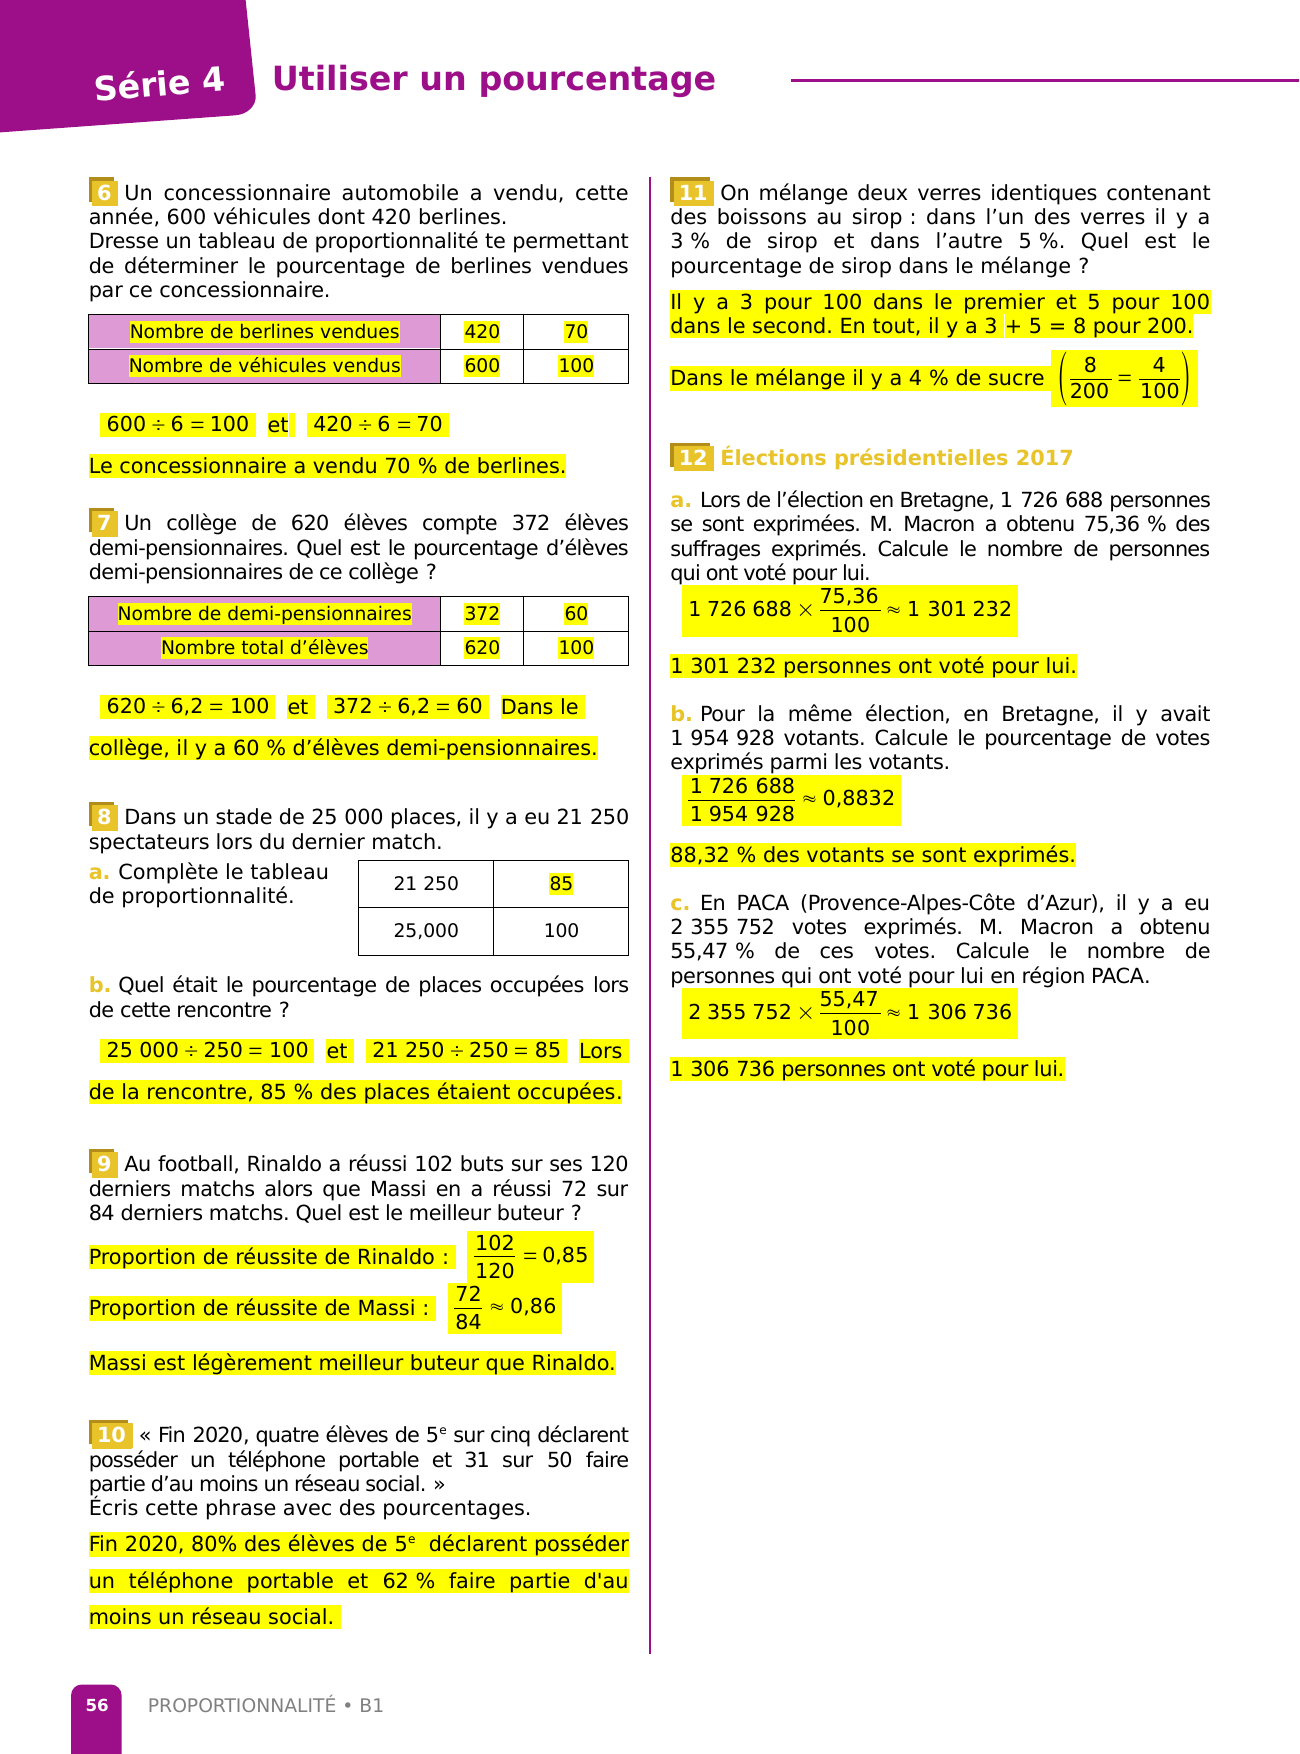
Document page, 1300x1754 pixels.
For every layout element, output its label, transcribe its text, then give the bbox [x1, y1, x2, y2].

table_cell 100 [524, 632, 628, 665]
subtitle Au football, Rinaldo a réussi 102 buts sur ses 120 derniers matchs alors que Massi en a réussi 72 sur 84 derniers matchs. Quel est le meilleur buteur ? [88, 1149, 629, 1225]
list Complète le tableau de proportionnalité. [88, 860, 341, 908]
table_cell 620 [441, 632, 523, 665]
table_header 70 [524, 315, 628, 348]
list 1 301 232 personnes ont voté pour lui. [670, 637, 1211, 678]
table_header 372 [441, 597, 523, 631]
list Fin 2020, 80% des élèves de 5e déclarent posséder un téléphone portable et 62 % faire partie d'au moins un réseau social. [88, 1532, 629, 1629]
list Pour la même élection, en Bretagne, il y avait 1 954 928 votants. Calcule le pourcentage de votes exprimés parmi les votants. [670, 702, 1211, 775]
table_header Nombre de berlines vendues [89, 315, 440, 348]
list En PACA (Provence-Alpes-Côte d’Azur), il y a eu 2 355 752 votes exprimés. M. Macron a obtenu 55,47 % de ces votes. Calcule le nombre de personnes qui ont voté pour lui en région PACA. [670, 891, 1211, 988]
list Quel était le pourcentage de places occupées lors de cette rencontre ? [88, 973, 629, 1022]
list Lors de l’élection en Bretagne, 1 726 688 personnes se sont exprimées. M. Macron a obtenu 75,36 % des suffrages exprimés. Calcule le nombre de personnes qui ont voté pour lui. [670, 488, 1211, 585]
subtitle On mélange deux verres identiques contenant des boissons au sirop : dans l’un des verres il y a 3 % de sirop et dans l’autre 5 %. Quel est le pourcentage de sirop dans le mélange ? [670, 177, 1211, 278]
table_header 85 [494, 861, 628, 907]
list 1 306 736 personnes ont voté pour lui. [670, 988, 1211, 1081]
table_cell Nombre total d’élèves [89, 632, 440, 665]
list [562, 1283, 629, 1334]
table_cell 25 000 [359, 908, 493, 954]
subtitle Élections présidentielles 2017 [670, 442, 1211, 470]
list Massi est légèrement meilleur buteur que Rinaldo. [88, 1334, 629, 1375]
table_header Nombre de demi-pensionnaires [89, 597, 440, 631]
list et Lors de la rencontre, 85 % des places étaient occupées. [88, 1022, 629, 1104]
text Dresse un tableau de proportionnalité te permettant de déterminer le pourcentage de berlines vendues par ce concessionnaire. [88, 229, 629, 302]
list et Dans le collège, il y a 60 % d’élèves demi-pensionnaires. [88, 678, 629, 760]
table_cell 600 [441, 350, 523, 383]
table_header 420 [441, 315, 523, 348]
table_cell 100 [494, 908, 628, 954]
list [594, 1231, 629, 1283]
table_header 60 [524, 597, 628, 631]
list Dans le mélange il y a 4 % de sucre [670, 350, 1051, 366]
list Dans le mélange il y a 4 % de sucre [1198, 350, 1211, 407]
list Dans le mélange il y a 4 % de sucre [670, 391, 1051, 407]
list et Le concessionnaire a vendu 70 % de berlines. [88, 396, 629, 478]
subtitle Dans un stade de 25 000 places, il y a eu 21 250 spectateurs lors du dernier match. [88, 802, 629, 854]
list Proportion de réussite de Rinaldo : [88, 1231, 467, 1283]
list 88,32 % des votants se sont exprimés. [670, 826, 1211, 867]
subtitle Un collège de 620 élèves compte 372 élèves demi-pensionnaires. Quel est le pourcentage d’élèves demi-pensionnaires de ce collège ? [88, 508, 629, 584]
table_cell 100 [524, 350, 628, 383]
subtitle Un concessionnaire automobile a vendu, cette année, 600 véhicules dont 420 berlines. [88, 177, 629, 229]
list Proportion de réussite de Massi : [88, 1283, 448, 1334]
text Écris cette phrase avec des pourcentages. [88, 1496, 629, 1521]
subtitle « Fin 2020, quatre élèves de 5e sur cinq déclarent posséder un téléphone portable et 31 sur 50 faire partie d’au moins un réseau social. » [88, 1420, 629, 1496]
table_header 21 250 [359, 861, 493, 907]
table_cell Nombre de véhicules vendus [89, 350, 440, 383]
